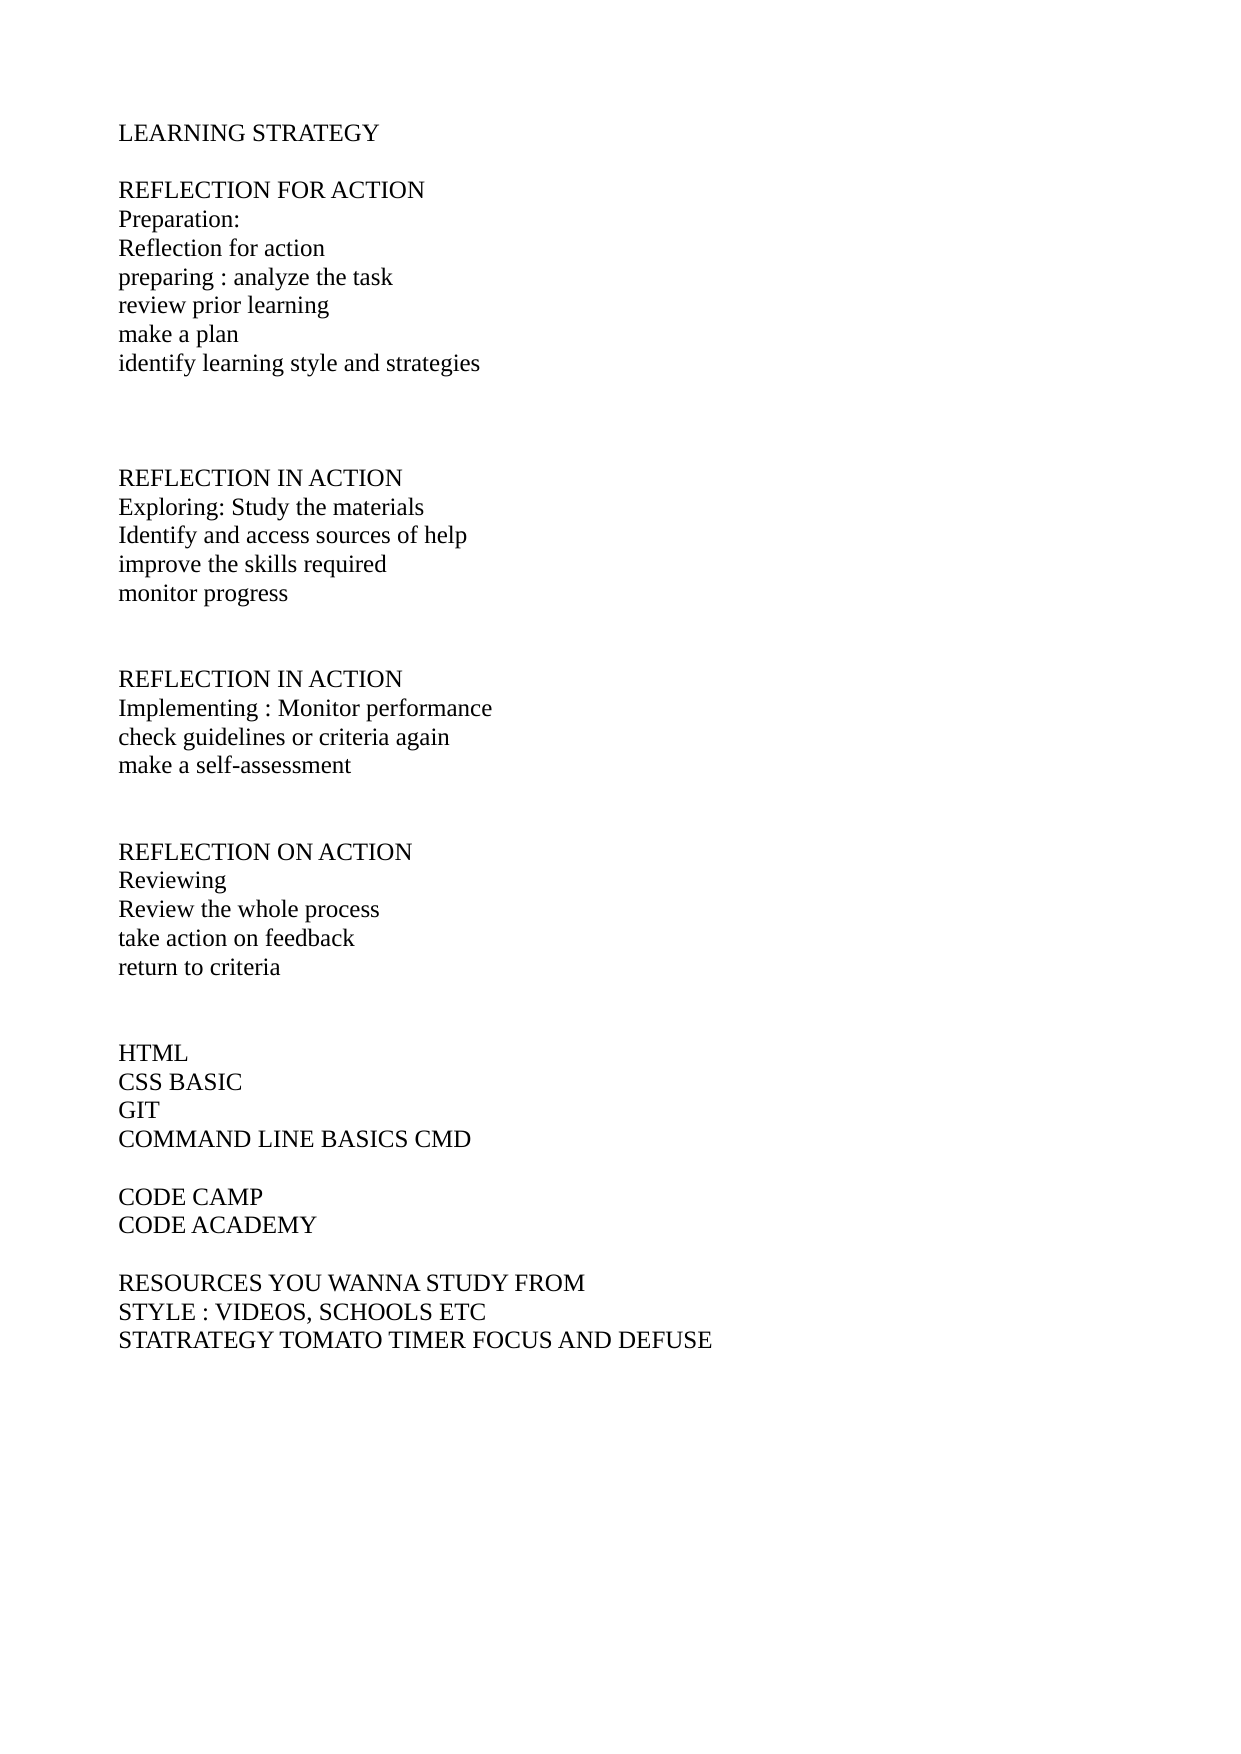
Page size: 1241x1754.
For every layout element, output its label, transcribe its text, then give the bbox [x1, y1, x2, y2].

text CODE CAMP [118, 1182, 1122, 1211]
text Review the whole process [118, 894, 1122, 923]
text STATRATEGY TOMATO TIMER FOCUS AND DEFUSE [118, 1326, 1122, 1354]
text Exploring: Study the materials [118, 492, 1122, 521]
text identify learning style and strategies [118, 348, 1122, 377]
text Reviewing [118, 866, 1122, 894]
text LEARNING STRATEGY [118, 118, 1122, 147]
text return to criteria [118, 952, 1122, 981]
text STYLE : VIDEOS, SCHOOLS ETC [118, 1297, 1122, 1326]
text Preparation: [118, 204, 1122, 233]
text REFLECTION FOR ACTION [118, 176, 1122, 204]
text make a self-assessment [118, 751, 1122, 779]
text review prior learning [118, 291, 1122, 319]
text CSS BASIC [118, 1067, 1122, 1096]
text improve the skills required [118, 549, 1122, 578]
text make a plan [118, 319, 1122, 348]
text CODE ACADEMY [118, 1211, 1122, 1239]
text REFLECTION IN ACTION [118, 664, 1122, 693]
text REFLECTION IN ACTION [118, 463, 1122, 492]
text Identify and access sources of help [118, 521, 1122, 549]
text GIT [118, 1096, 1122, 1124]
text preparing : analyze the task [118, 262, 1122, 291]
text take action on feedback [118, 923, 1122, 952]
text check guidelines or criteria again [118, 722, 1122, 751]
text COMMAND LINE BASICS CMD [118, 1124, 1122, 1153]
text Reflection for action [118, 233, 1122, 262]
text REFLECTION ON ACTION [118, 837, 1122, 866]
text HTML [118, 1038, 1122, 1067]
text monitor progress [118, 578, 1122, 607]
text RESOURCES YOU WANNA STUDY FROM [118, 1268, 1122, 1297]
text Implementing : Monitor performance [118, 693, 1122, 722]
